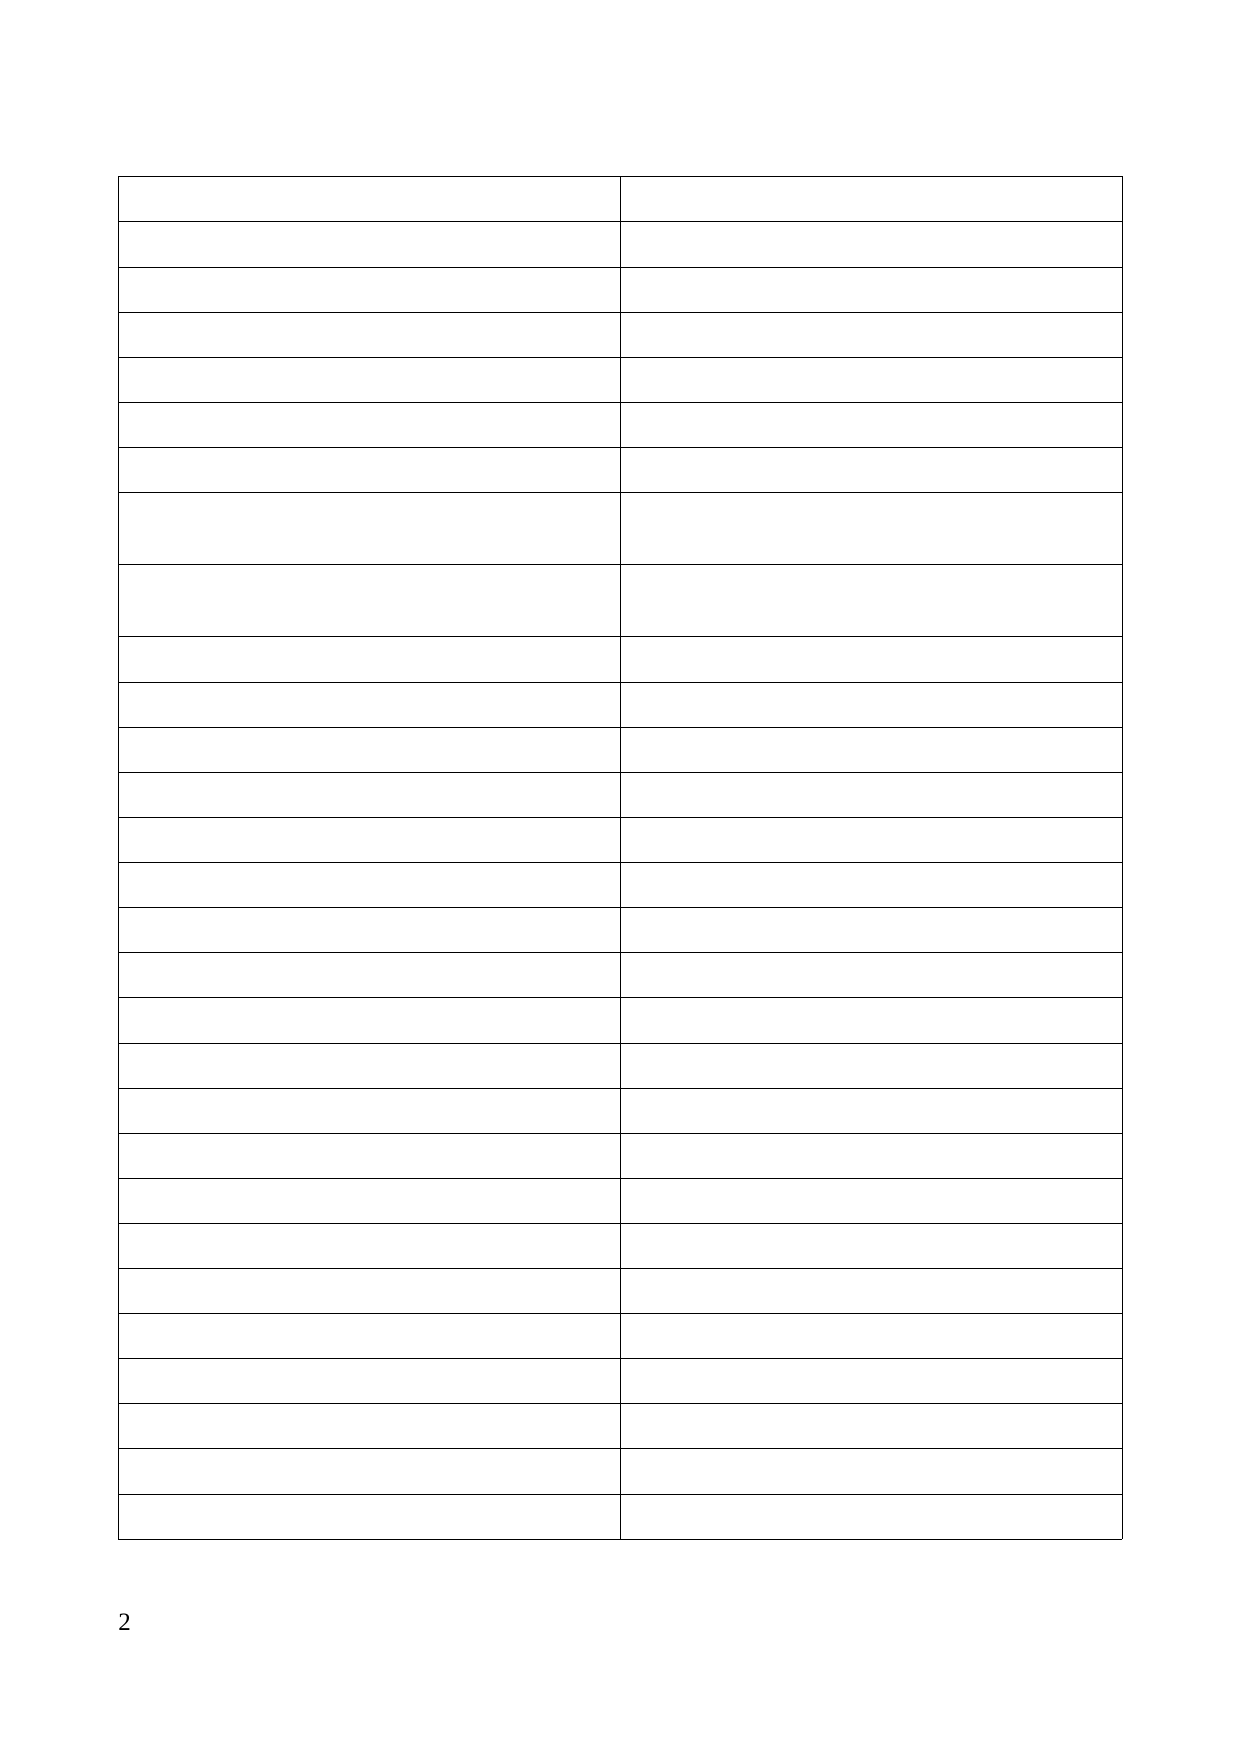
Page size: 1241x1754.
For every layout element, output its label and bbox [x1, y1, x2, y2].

table_cell [621, 268, 1122, 312]
table_cell [119, 268, 620, 312]
table_cell [621, 1179, 1122, 1223]
table_cell [621, 403, 1122, 447]
table_cell [119, 728, 620, 772]
table_cell [119, 565, 620, 636]
table_cell [119, 1134, 620, 1178]
table_cell [621, 1314, 1122, 1358]
table_cell [119, 1224, 620, 1268]
table_cell [119, 908, 620, 952]
table_cell [621, 565, 1122, 636]
table_cell [621, 1404, 1122, 1448]
table_cell [119, 1089, 620, 1133]
table_cell [621, 637, 1122, 682]
table_cell [621, 818, 1122, 862]
table_cell [621, 1089, 1122, 1133]
table_cell [621, 1359, 1122, 1403]
table_cell [119, 177, 620, 221]
table_cell [621, 1495, 1122, 1538]
table_cell [621, 998, 1122, 1042]
table_cell [621, 863, 1122, 907]
table_cell [621, 448, 1122, 492]
table_cell [119, 1495, 620, 1538]
table_cell [621, 313, 1122, 357]
table_cell [119, 448, 620, 492]
table_cell [119, 358, 620, 402]
table_cell [621, 1044, 1122, 1087]
table_cell [621, 953, 1122, 997]
table_cell [621, 1134, 1122, 1178]
table_cell [621, 358, 1122, 402]
table_cell [621, 177, 1122, 221]
table_cell [621, 728, 1122, 772]
table_cell [119, 1449, 620, 1493]
table_cell [621, 773, 1122, 817]
table_cell [119, 222, 620, 267]
table_cell [621, 683, 1122, 727]
table_cell [119, 1179, 620, 1223]
table_cell [119, 773, 620, 817]
table_cell [119, 1314, 620, 1358]
table_cell [119, 953, 620, 997]
table_cell [119, 403, 620, 447]
table_cell [119, 998, 620, 1042]
table_cell [621, 493, 1122, 564]
table_cell [621, 1269, 1122, 1313]
table_cell [119, 493, 620, 564]
table_cell [621, 1224, 1122, 1268]
table_cell [119, 818, 620, 862]
table_cell [119, 637, 620, 682]
table_cell [119, 1269, 620, 1313]
table_cell [119, 683, 620, 727]
table_cell [119, 313, 620, 357]
table_cell [119, 863, 620, 907]
table_cell [119, 1044, 620, 1087]
table_cell [621, 1449, 1122, 1493]
table_cell [119, 1359, 620, 1403]
table_cell [119, 1404, 620, 1448]
table_cell [621, 222, 1122, 267]
table_cell [621, 908, 1122, 952]
